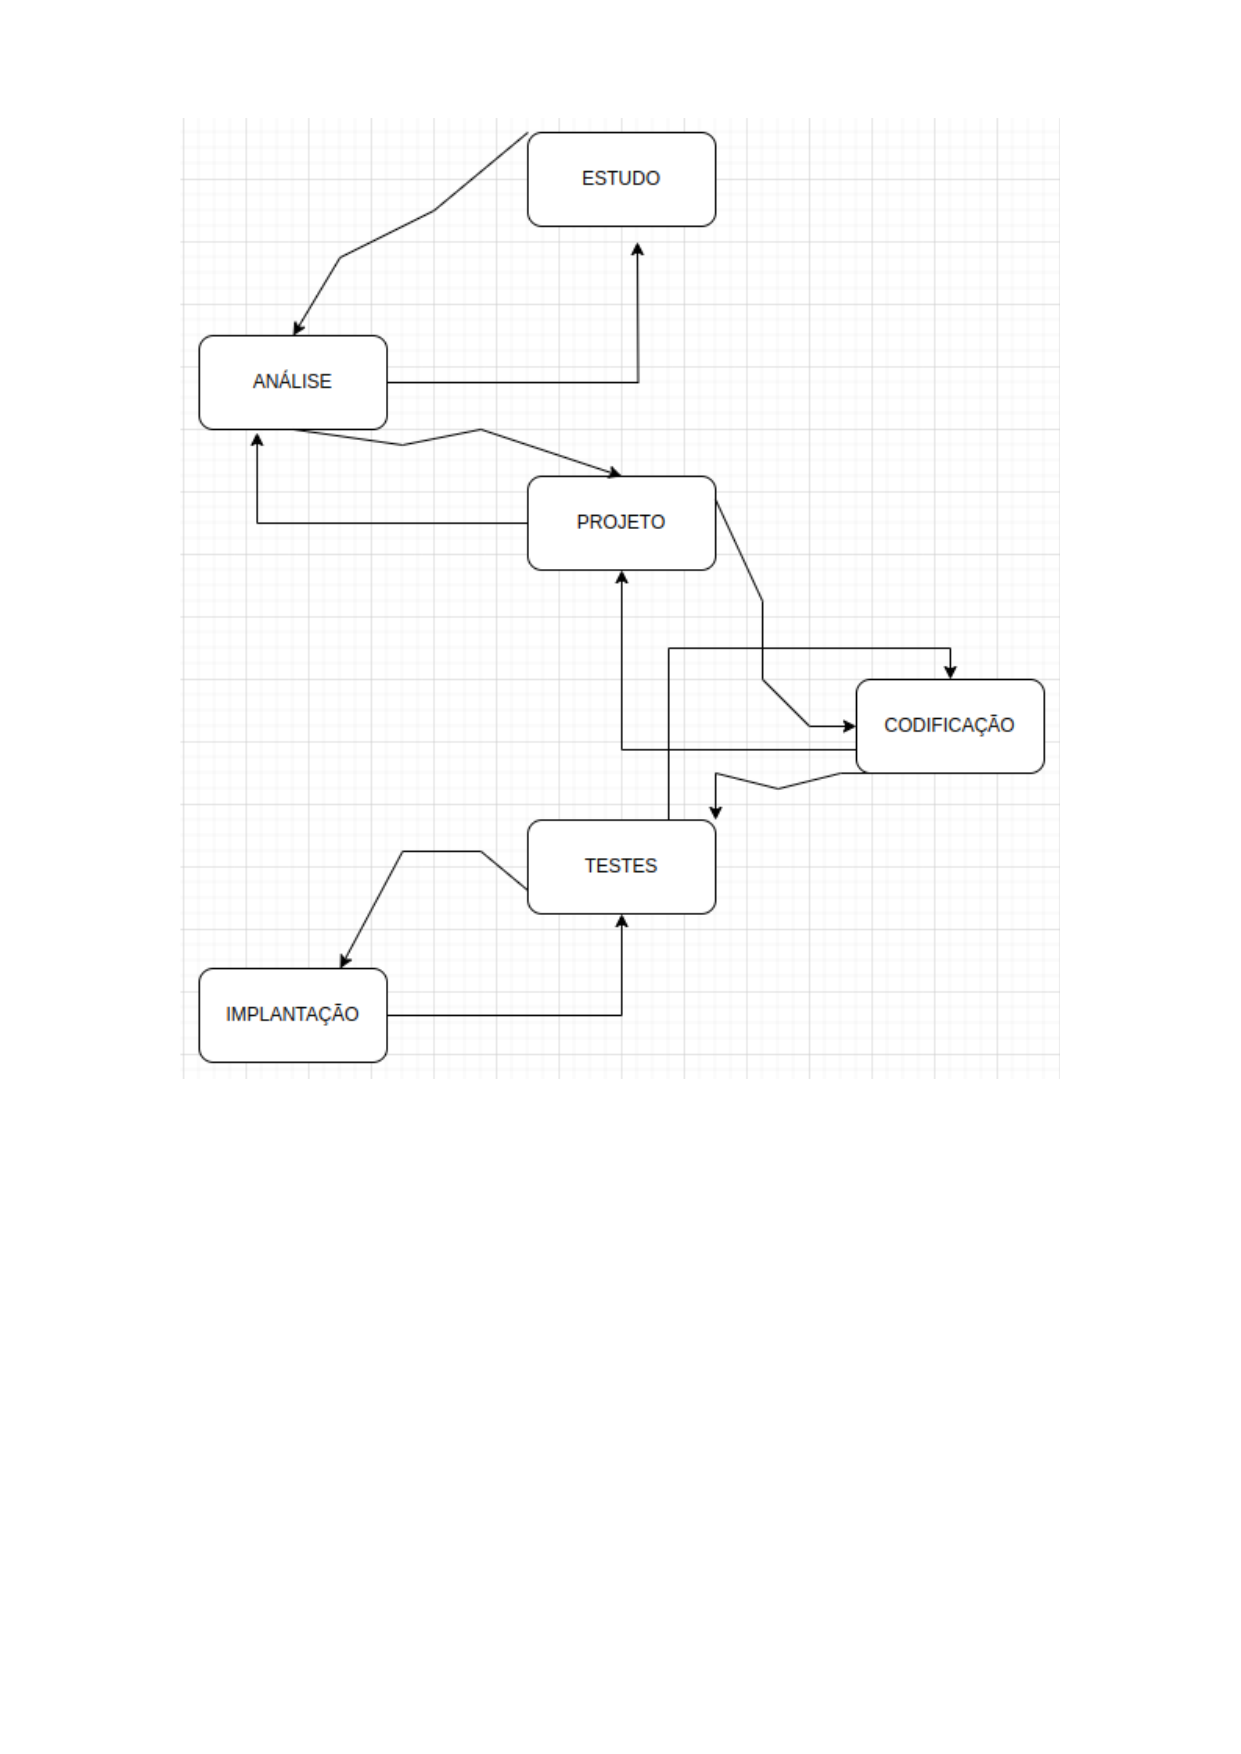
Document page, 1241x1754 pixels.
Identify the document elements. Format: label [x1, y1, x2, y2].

picture [180, 118, 1060, 1079]
